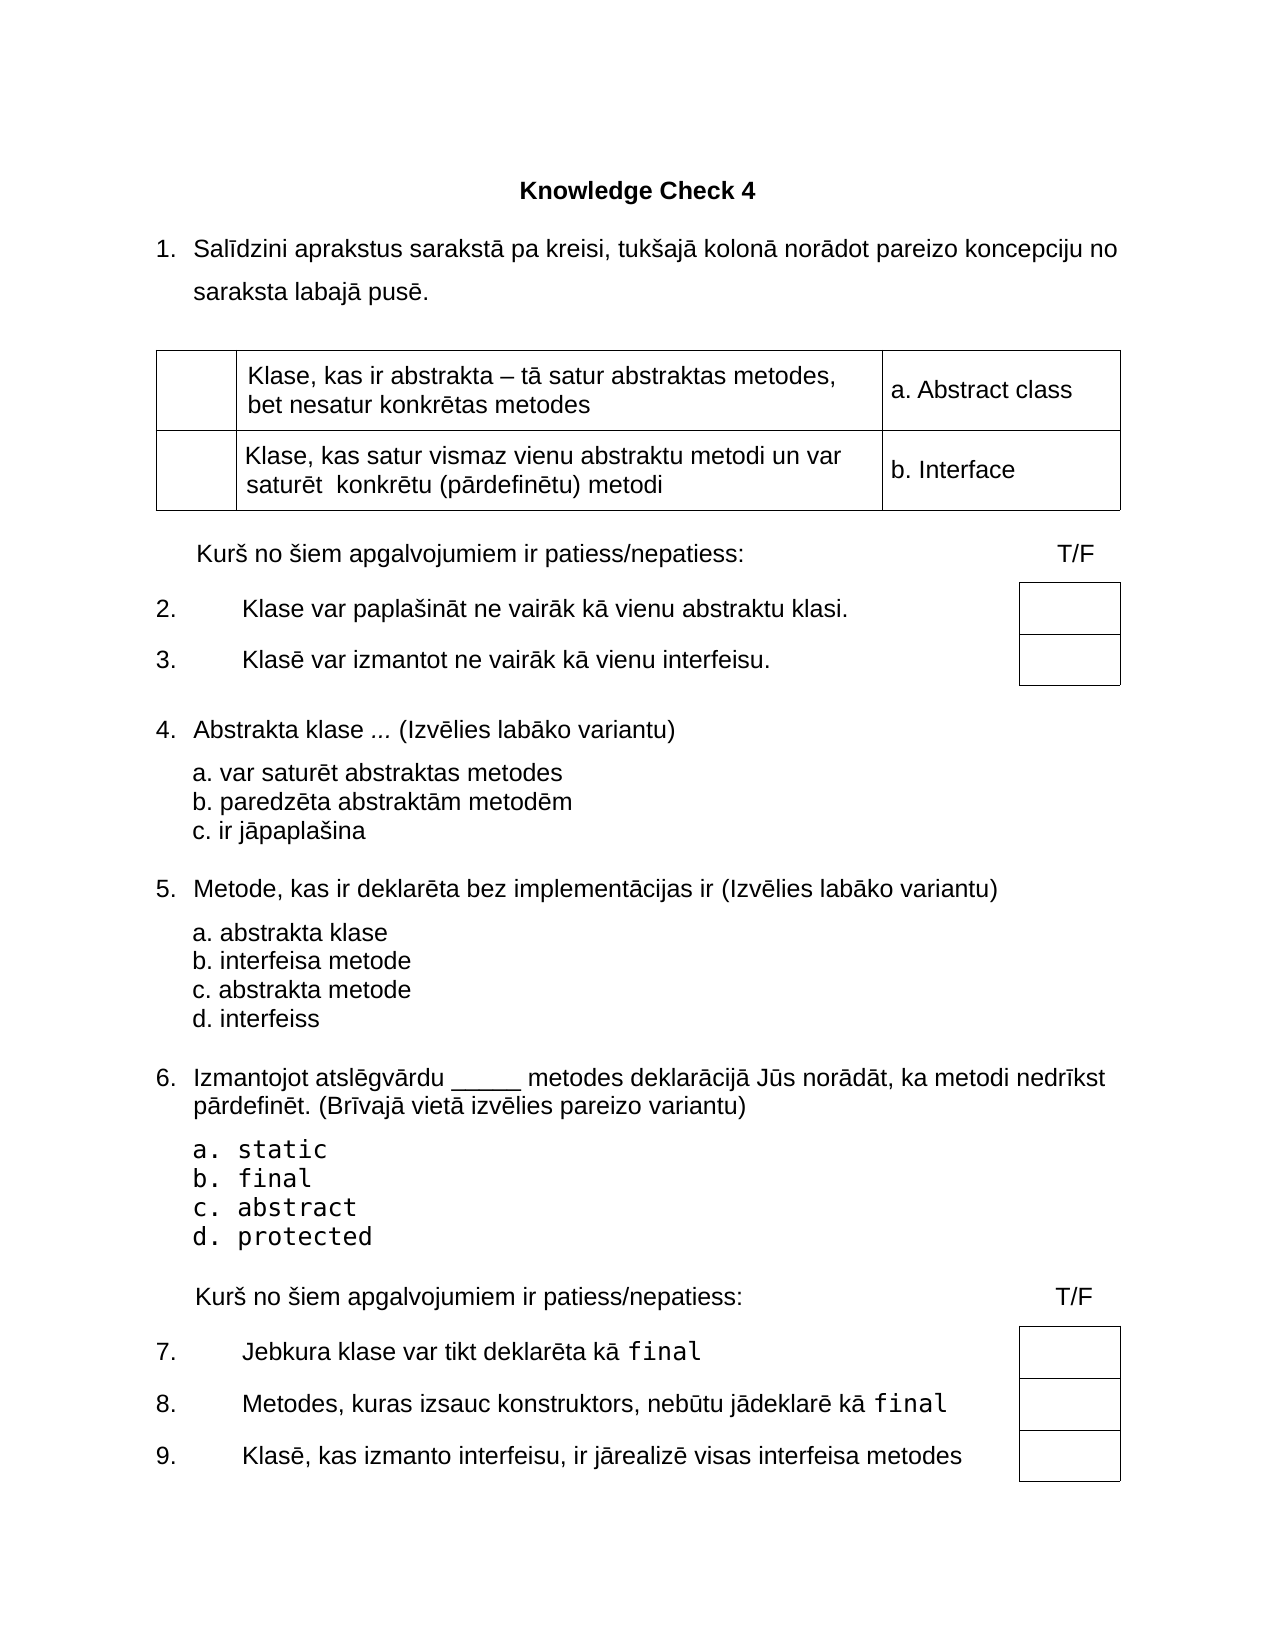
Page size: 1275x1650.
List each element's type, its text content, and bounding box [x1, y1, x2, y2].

text d. interfeiss [118, 1004, 1157, 1033]
text d. protected [118, 1223, 1157, 1252]
table_cell [1020, 1431, 1120, 1481]
table_header [1020, 583, 1120, 634]
table_cell b. Interface [883, 431, 1120, 510]
text Knowledge Check 4 [118, 176, 1157, 205]
text c. abstract [118, 1193, 1157, 1223]
table_header a. Abstract class [883, 351, 1120, 430]
table_cell [157, 431, 236, 510]
table_cell Klasē, kas izmanto interfeisu, ir jārealizē visas interfeisa metodes [156, 1430, 1019, 1481]
table_header [157, 351, 236, 430]
table_header Jebkura klase var tikt deklarēta kā final [156, 1326, 1019, 1377]
text b. final [118, 1164, 1157, 1193]
list Abstrakta klase ... (Izvēlies labāko variantu) [156, 715, 1157, 744]
table_cell Klase, kas satur vismaz vienu abstraktu metodi un var saturēt konkrētu (pārdefinētu) metodi [237, 431, 882, 510]
text a. static [118, 1135, 1157, 1164]
table_header Klase var paplašināt ne vairāk kā vienu abstraktu klasi. [156, 582, 1019, 634]
text b. paredzēta abstraktām metodēm [118, 787, 1157, 816]
text Kurš no šiem apgalvojumiem ir patiess/nepatiess: T/F [195, 1282, 1157, 1311]
text c. abstrakta metode [118, 975, 1157, 1004]
text Kurš no šiem apgalvojumiem ir patiess/nepatiess: T/F [196, 538, 1157, 567]
table_header [1020, 1327, 1120, 1377]
text b. interfeisa metode [118, 946, 1157, 975]
table_cell [1020, 635, 1120, 685]
text a. var saturēt abstraktas metodes [118, 758, 1157, 787]
table_cell [1020, 1379, 1120, 1429]
text a. abstrakta klase [118, 918, 1157, 946]
list Metode, kas ir deklarēta bez implementācijas ir (Izvēlies labāko variantu) [156, 874, 1157, 903]
text c. ir jāpaplašina [118, 816, 1157, 844]
list Salīdzini aprakstus sarakstā pa kreisi, tukšajā kolonā norādot pareizo koncepciju no saraksta labajā pusē. [156, 234, 1157, 306]
table_header Klase, kas ir abstrakta – tā satur abstraktas metodes, bet nesatur konkrētas metodes [237, 351, 882, 430]
table_cell Metodes, kuras izsauc konstruktors, nebūtu jādeklarē kā final [156, 1378, 1019, 1429]
table_cell Klasē var izmantot ne vairāk kā vienu interfeisu. [156, 634, 1019, 685]
list Izmantojot atslēgvārdu _____ metodes deklarācijā Jūs norādāt, ka metodi nedrīkst pārdefinēt. (Brīvajā vietā izvēlies pareizo variantu) [156, 1063, 1157, 1120]
